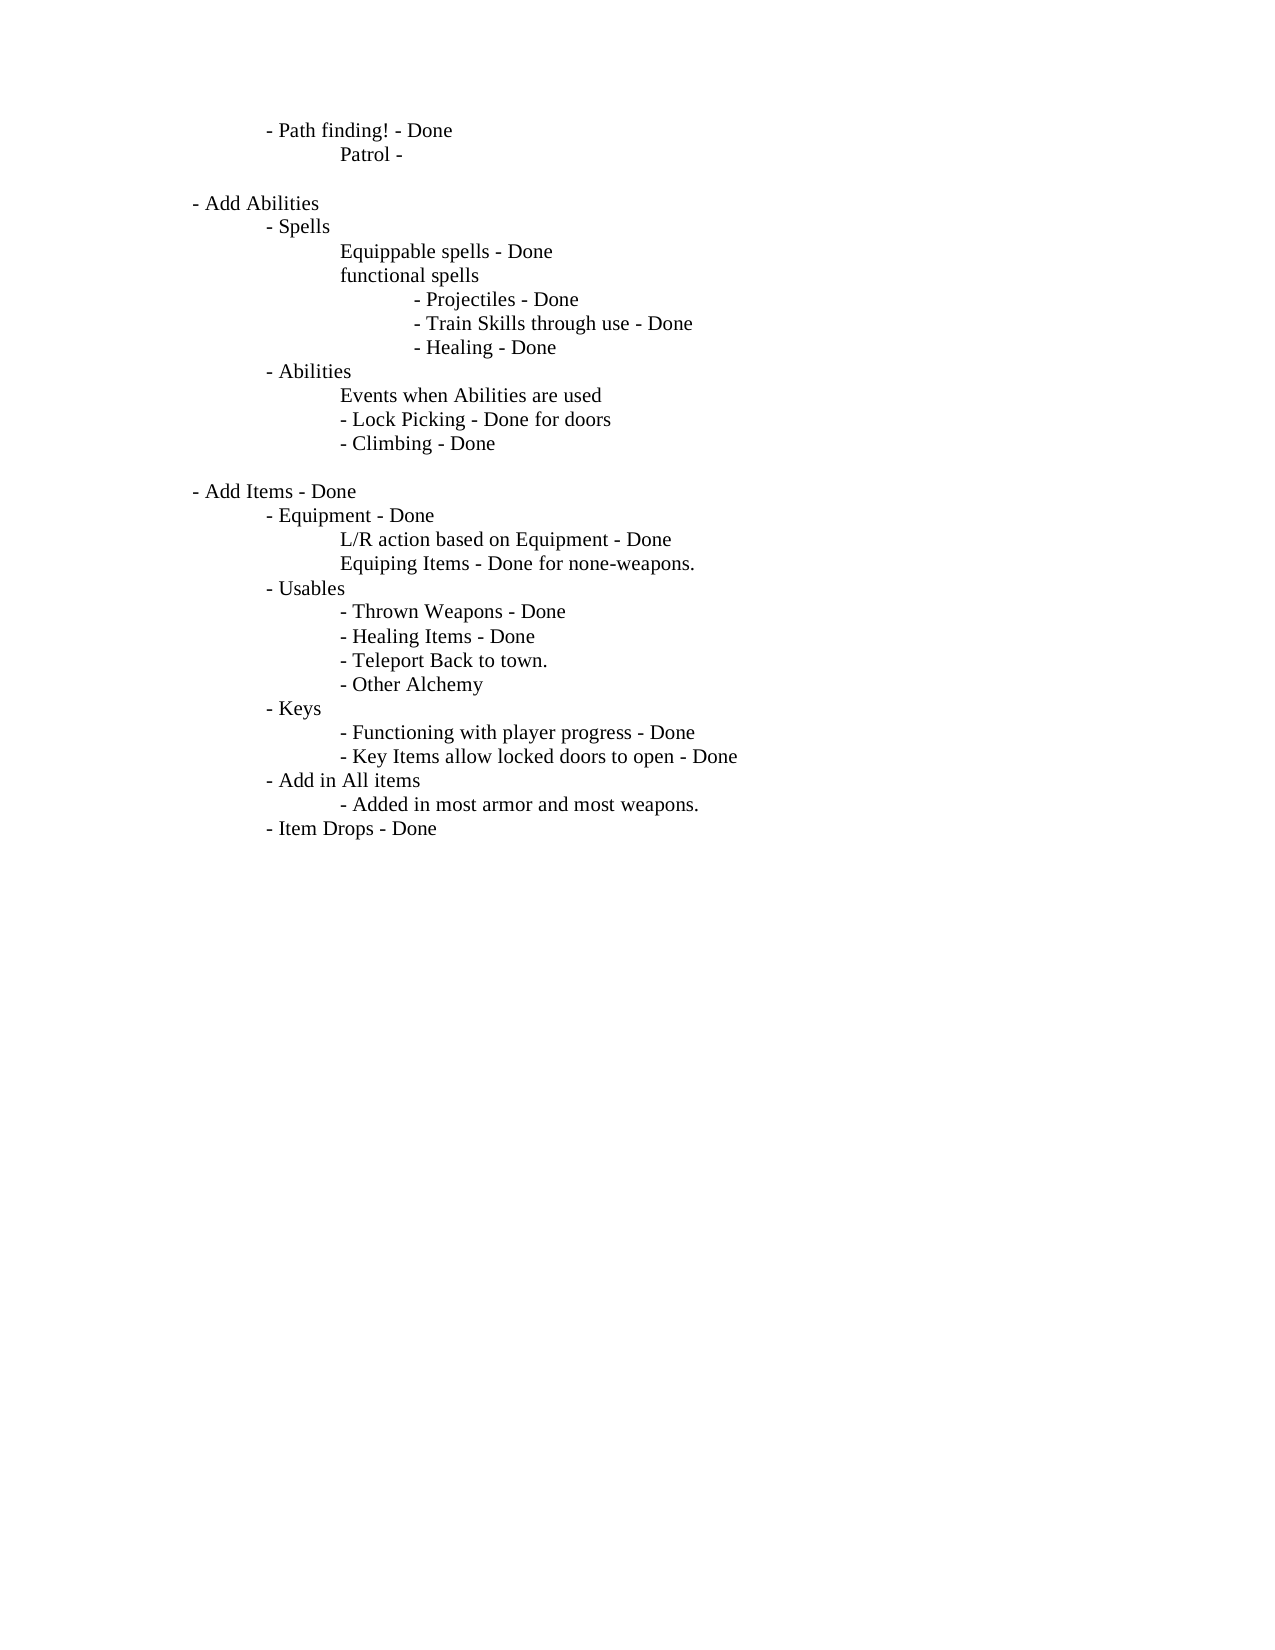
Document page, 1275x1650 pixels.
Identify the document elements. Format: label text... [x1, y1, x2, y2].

text - Add Items - Done [118, 479, 1157, 503]
text L/R action based on Equipment - Done [118, 527, 1157, 551]
text - Abilities [118, 359, 1157, 383]
text - Equipment - Done [118, 503, 1157, 527]
text Events when Abilities are used [118, 383, 1157, 407]
text - Key Items allow locked doors to open - Done [118, 744, 1157, 768]
text - Add in All items [118, 768, 1157, 792]
text - Climbing - Done [118, 431, 1157, 455]
text - Item Drops - Done [118, 816, 1157, 840]
text - Train Skills through use - Done [118, 311, 1157, 335]
text - Usables [118, 575, 1157, 599]
text Equippable spells - Done [118, 238, 1157, 262]
text - Projectiles - Done [118, 287, 1157, 311]
text - Lock Picking - Done for doors [118, 407, 1157, 431]
text - Other Alchemy [118, 672, 1157, 696]
text - Keys [118, 696, 1157, 720]
text - Functioning with player progress - Done [118, 720, 1157, 744]
text - Teleport Back to town. [118, 647, 1157, 672]
text - Add Abilities [118, 190, 1157, 214]
text - Spells [118, 214, 1157, 238]
text - Added in most armor and most weapons. [118, 792, 1157, 816]
text - Healing - Done [118, 335, 1157, 359]
text Equiping Items - Done for none-weapons. [118, 551, 1157, 575]
text - Path finding! - Done [118, 118, 1157, 142]
text - Thrown Weapons - Done [118, 599, 1157, 623]
text - Healing Items - Done [118, 623, 1157, 647]
text functional spells [118, 262, 1157, 287]
text Patrol - [118, 142, 1157, 166]
